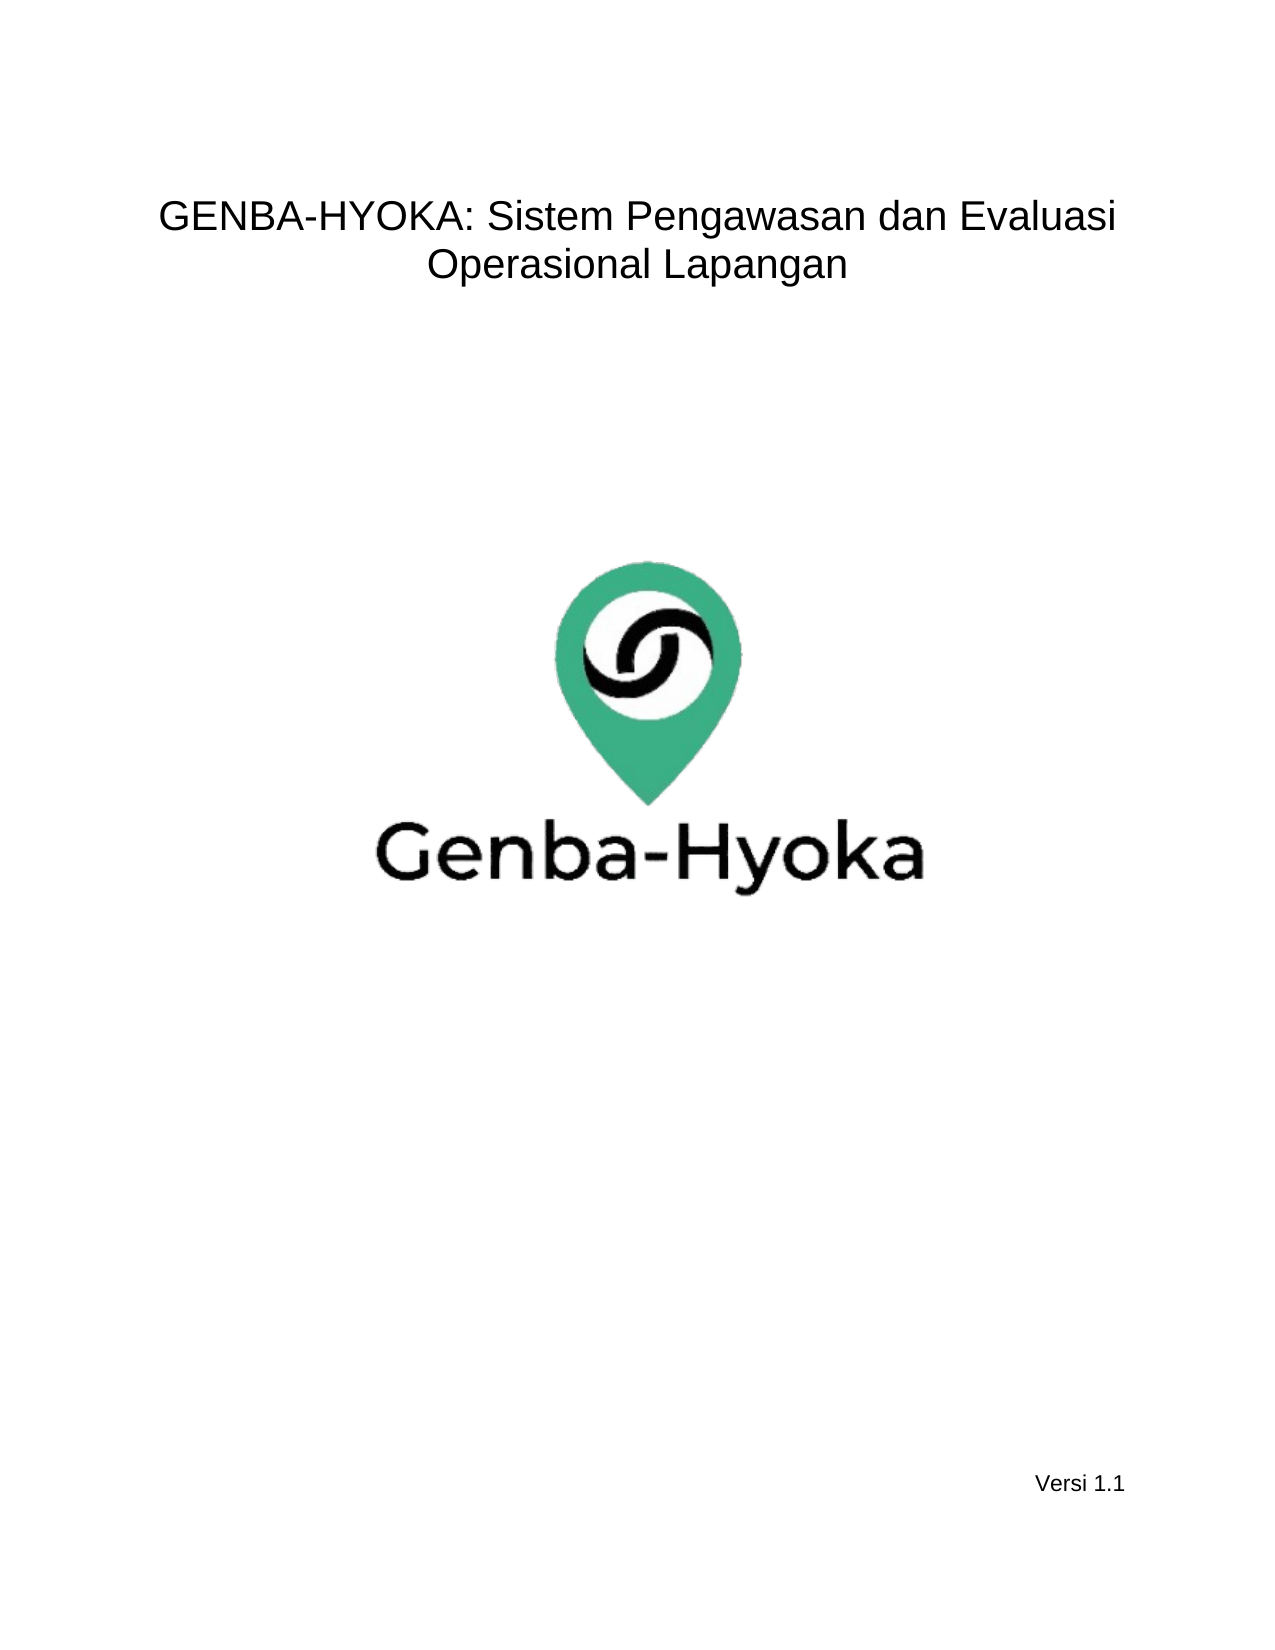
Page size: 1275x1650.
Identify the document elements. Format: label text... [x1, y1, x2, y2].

title GENBA-HYOKA: Sistem Pengawasan dan Evaluasi Operasional Lapangan [150, 192, 1125, 287]
picture [158, 471, 1134, 989]
